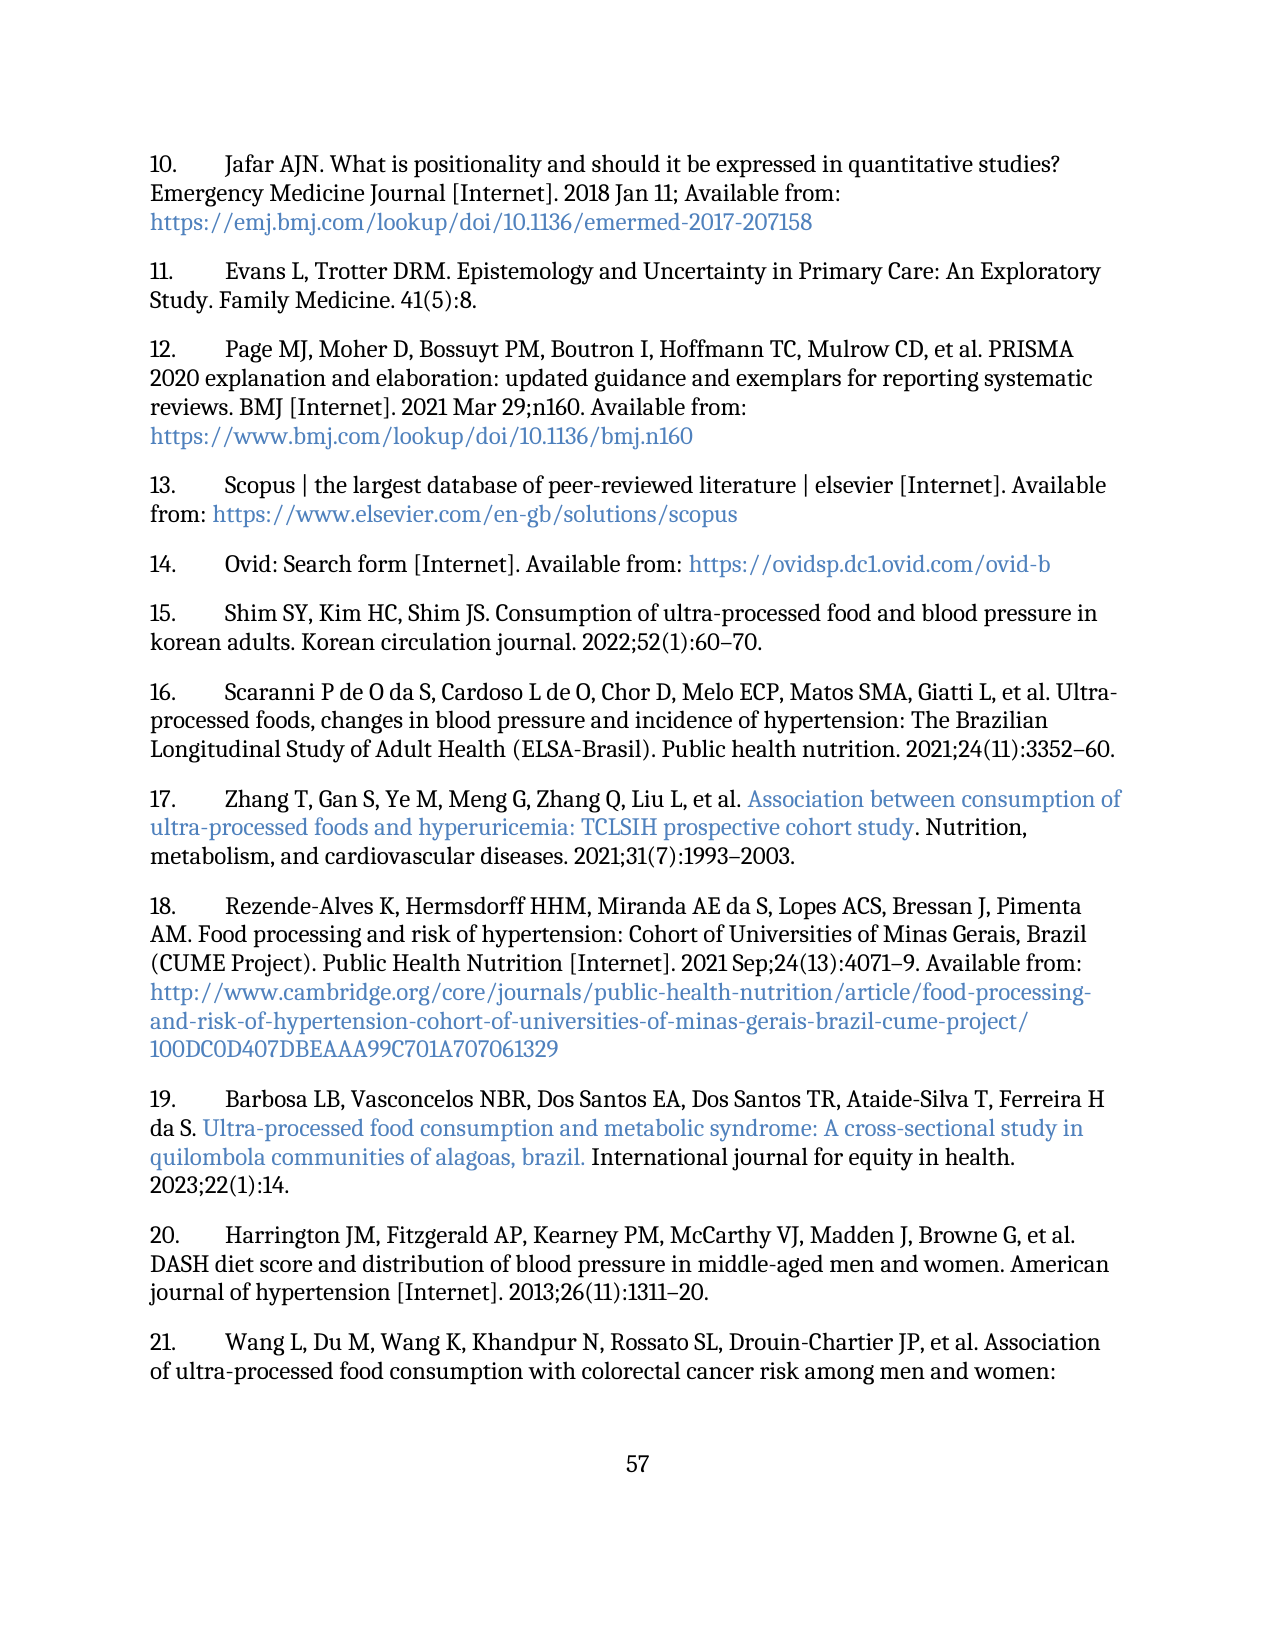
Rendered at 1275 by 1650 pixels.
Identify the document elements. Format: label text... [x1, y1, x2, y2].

text 10. Jafar AJN. What is positionality and should it be expressed in quantitative studies? Emergency Medicine Journal [Internet]. 2018 Jan 11; Available from: https://emj.bmj.com/lookup/doi/10.1136/emermed-2017-207158 [150, 150, 1125, 236]
text 16. Scaranni P de O da S, Cardoso L de O, Chor D, Melo ECP, Matos SMA, Giatti L, et al. Ultra-processed foods, changes in blood pressure and incidence of hypertension: The Brazilian Longitudinal Study of Adult Health (ELSA-Brasil). Public health nutrition. 2021;24(11):3352–60. [150, 677, 1125, 764]
text 13. Scopus | the largest database of peer-reviewed literature | elsevier [Internet]. Available from: https://www.elsevier.com/en-gb/solutions/scopus [150, 471, 1125, 529]
text 11. Evans L, Trotter DRM. Epistemology and Uncertainty in Primary Care: An Exploratory Study. Family Medicine. 41(5):8. [150, 257, 1125, 314]
text 12. Page MJ, Moher D, Bossuyt PM, Boutron I, Hoffmann TC, Mulrow CD, et al. PRISMA 2020 explanation and elaboration: updated guidance and exemplars for reporting systematic reviews. BMJ [Internet]. 2021 Mar 29;n160. Available from: https://www.bmj.com/lookup/doi/10.1136/bmj.n160 [150, 335, 1125, 450]
text 18. Rezende-Alves K, Hermsdorff HHM, Miranda AE da S, Lopes ACS, Bressan J, Pimenta AM. Food processing and risk of hypertension: Cohort of Universities of Minas Gerais, Brazil (CUME Project). Public Health Nutrition [Internet]. 2021 Sep;24(13):4071–9. Available from: http://www.cambridge.org/core/journals/public-health-nutrition/article/food-processing-and-risk-of-hypertension-cohort-of-universities-of-minas-gerais-brazil-cume-project/100DC0D407DBEAAA99C701A707061329 [150, 892, 1125, 1064]
text 14. Ovid: Search form [Internet]. Available from: https://ovidsp.dc1.ovid.com/ovid-b [150, 549, 1125, 578]
text 15. Shim SY, Kim HC, Shim JS. Consumption of ultra-processed food and blood pressure in korean adults. Korean circulation journal. 2022;52(1):60–70. [150, 599, 1125, 657]
text 17. Zhang T, Gan S, Ye M, Meng G, Zhang Q, Liu L, et al. Association between consumption of ultra-processed foods and hyperuricemia: TCLSIH prospective cohort study. Nutrition, metabolism, and cardiovascular diseases. 2021;31(7):1993–2003. [150, 784, 1125, 871]
text 21. Wang L, Du M, Wang K, Khandpur N, Rossato SL, Drouin-Chartier JP, et al. Association of ultra-processed food consumption with colorectal cancer risk among men and women: [150, 1328, 1125, 1385]
text 20. Harrington JM, Fitzgerald AP, Kearney PM, McCarthy VJ, Madden J, Browne G, et al. DASH diet score and distribution of blood pressure in middle-aged men and women. American journal of hypertension [Internet]. 2013;26(11):1311–20. [150, 1221, 1125, 1307]
text 19. Barbosa LB, Vasconcelos NBR, Dos Santos EA, Dos Santos TR, Ataide-Silva T, Ferreira H da S. Ultra-processed food consumption and metabolic syndrome: A cross-sectional study in quilombola communities of alagoas, brazil. International journal for equity in health. 2023;22(1):14. [150, 1085, 1125, 1200]
